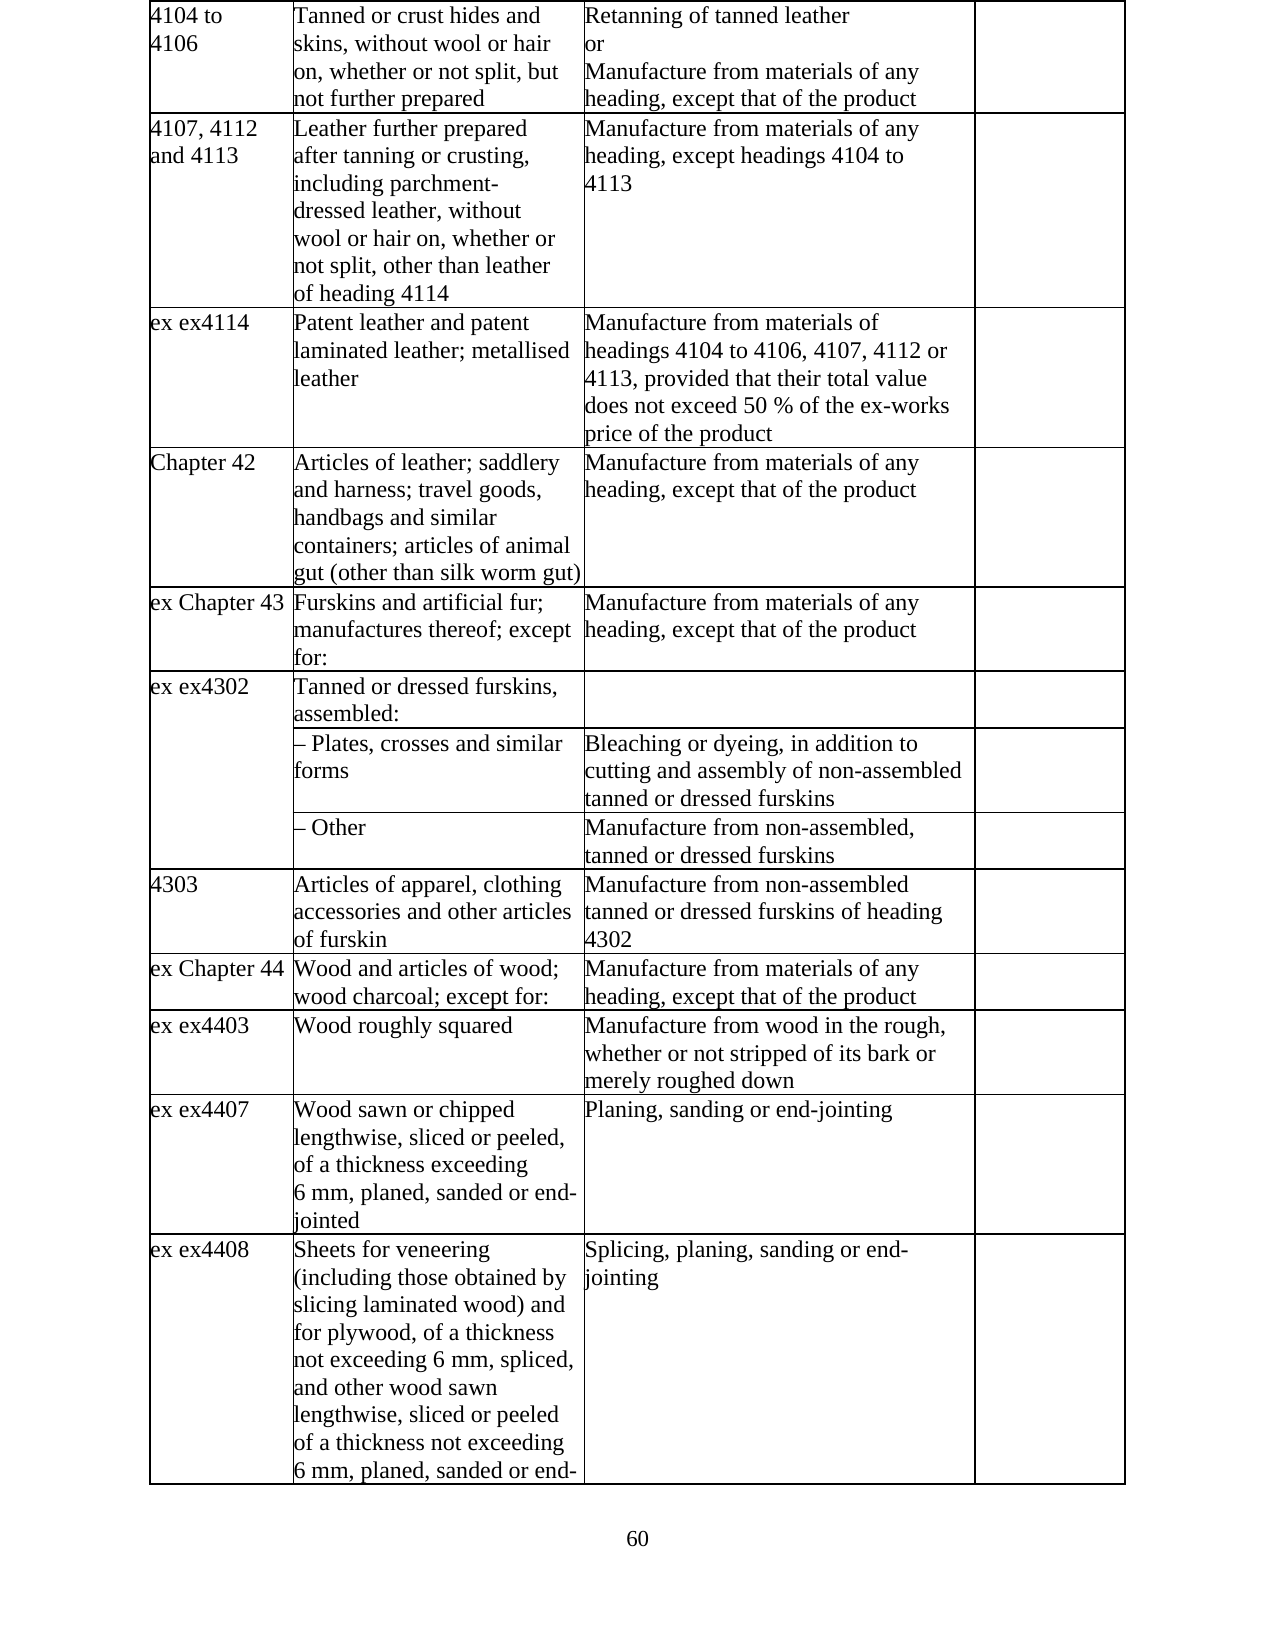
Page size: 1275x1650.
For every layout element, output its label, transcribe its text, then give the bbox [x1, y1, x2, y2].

table_cell Splicing, planing, sanding or end-jointing [585, 1235, 974, 1483]
table_cell Planing, sanding or end-jointing [585, 1095, 974, 1233]
table_cell Manufacture from materials of any heading, except that of the product [585, 448, 974, 586]
table_cell Manufacture from non-assembled, tanned or dressed furskins [585, 813, 974, 868]
table_cell [976, 1235, 1124, 1483]
table_cell 4107, 4112 and 4113 [151, 114, 293, 307]
table_cell [976, 729, 1124, 811]
table_cell – Plates, crosses and similar forms [294, 729, 584, 811]
table_cell – Other [294, 813, 584, 868]
table_cell Leather further prepared after tanning or crusting, including parchment-dressed leather, without wool or hair on, whether or not split, other than leather of heading 4114 [294, 114, 584, 307]
table_cell Articles of leather; saddlery and harness; travel goods, handbags and similar containers; articles of animal gut (other than silk worm gut) [294, 448, 584, 586]
table_cell Chapter 42 [151, 448, 293, 586]
table_cell ex Chapter 43 [151, 588, 293, 670]
table_cell [976, 813, 1124, 868]
table_cell Articles of apparel, clothing accessories and other articles of furskin [294, 870, 584, 953]
table_cell Tanned or dressed furskins, assembled: [294, 672, 584, 727]
table_cell [976, 448, 1124, 586]
table_cell Tanned or crust hides and skins, without wool or hair on, whether or not split, but not further prepared [294, 2, 584, 112]
table_cell Wood sawn or chipped lengthwise, sliced or peeled, of a thickness exceeding 6 mm, planed, sanded or end-jointed [294, 1095, 584, 1233]
table_cell ex ex4403 [151, 1011, 293, 1094]
table_cell Manufacture from materials of any heading, except headings 4104 to 4113 [585, 114, 974, 307]
table_cell [976, 308, 1124, 446]
table_cell ex ex4114 [151, 308, 293, 446]
table_cell Manufacture from non-assembled tanned or dressed furskins of heading 4302 [585, 870, 974, 953]
table_cell ex Chapter 44 [151, 954, 293, 1009]
table_cell Retanning of tanned leather or Manufacture from materials of any heading, except that of the product [585, 2, 974, 112]
table_cell Sheets for veneering (including those obtained by slicing laminated wood) and for plywood, of a thickness not exceeding 6 mm, spliced, and other wood sawn lengthwise, sliced or peeled of a thickness not exceeding 6 mm, planed, sanded or end- [294, 1235, 584, 1483]
table_cell 4104 to 4106 [151, 2, 293, 112]
table_cell [976, 1095, 1124, 1233]
table_cell ex ex4407 [151, 1095, 293, 1233]
table_cell [976, 588, 1124, 670]
table_cell Manufacture from materials of any heading, except that of the product [585, 954, 974, 1009]
table_cell [976, 2, 1124, 112]
table_cell Patent leather and patent laminated leather; metallised leather [294, 308, 584, 446]
table_cell Wood and articles of wood; wood charcoal; except for: [294, 954, 584, 1009]
table_cell ex ex4302 [151, 672, 293, 868]
table_cell [976, 1011, 1124, 1094]
table_cell Furskins and artificial fur; manufactures thereof; except for: [294, 588, 584, 670]
table_cell ex ex4408 [151, 1235, 293, 1483]
table_cell Bleaching or dyeing, in addition to cutting and assembly of non-assembled tanned or dressed furskins [585, 729, 974, 811]
table_cell [976, 954, 1124, 1009]
table_cell Manufacture from materials of any heading, except that of the product [585, 588, 974, 670]
table_cell [976, 870, 1124, 953]
table_cell Wood roughly squared [294, 1011, 584, 1094]
table_cell [585, 672, 974, 727]
table_cell Manufacture from materials of headings 4104 to 4106, 4107, 4112 or 4113, provided that their total value does not exceed 50 % of the ex-works price of the product [585, 308, 974, 446]
table_cell [976, 114, 1124, 307]
table_cell Manufacture from wood in the rough, whether or not stripped of its bark or merely roughed down [585, 1011, 974, 1094]
table_cell [976, 672, 1124, 727]
table_cell 4303 [151, 870, 293, 953]
